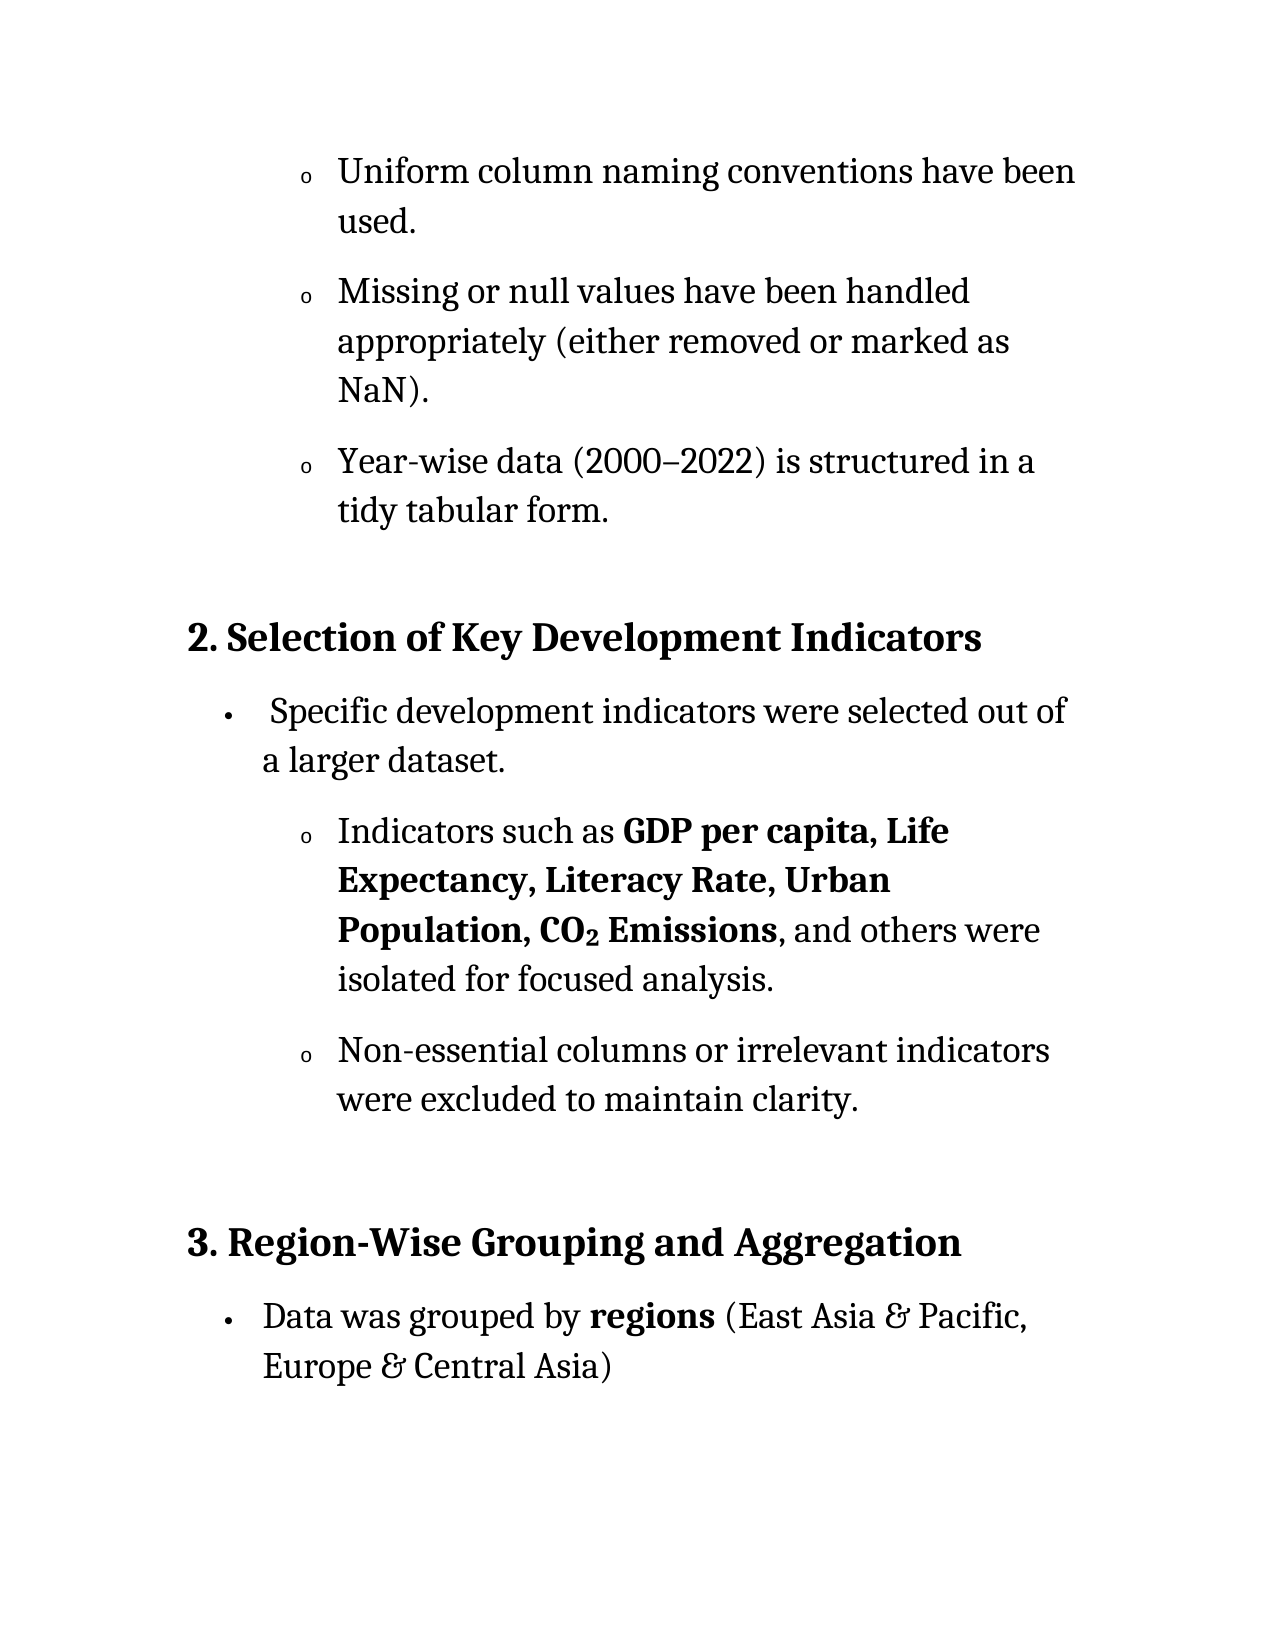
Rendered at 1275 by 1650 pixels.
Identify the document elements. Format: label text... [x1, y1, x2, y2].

list Uniform column naming conventions have been used. [300, 150, 1087, 243]
list Data was grouped by regions (East Asia & Pacific, Europe & Central Asia) [225, 1295, 1087, 1388]
list Indicators such as GDP per capita, Life Expectancy, Literacy Rate, Urban Population, CO₂ Emissions, and others were isolated for focused analysis. [300, 809, 1087, 1001]
text 3. Region-Wise Grouping and Aggregation [187, 1219, 1087, 1267]
list Non-essential columns or irrelevant indicators were excluded to maintain clarity. [300, 1028, 1087, 1121]
list Missing or null values have been handled appropriately (either removed or marked as NaN). [300, 270, 1087, 412]
text 2. Selection of Key Development Indicators [187, 613, 1087, 661]
list Year-wise data (2000–2022) is structured in a tidy tabular form. [300, 439, 1087, 532]
list Specific development indicators were selected out of a larger dataset. [225, 689, 1087, 782]
